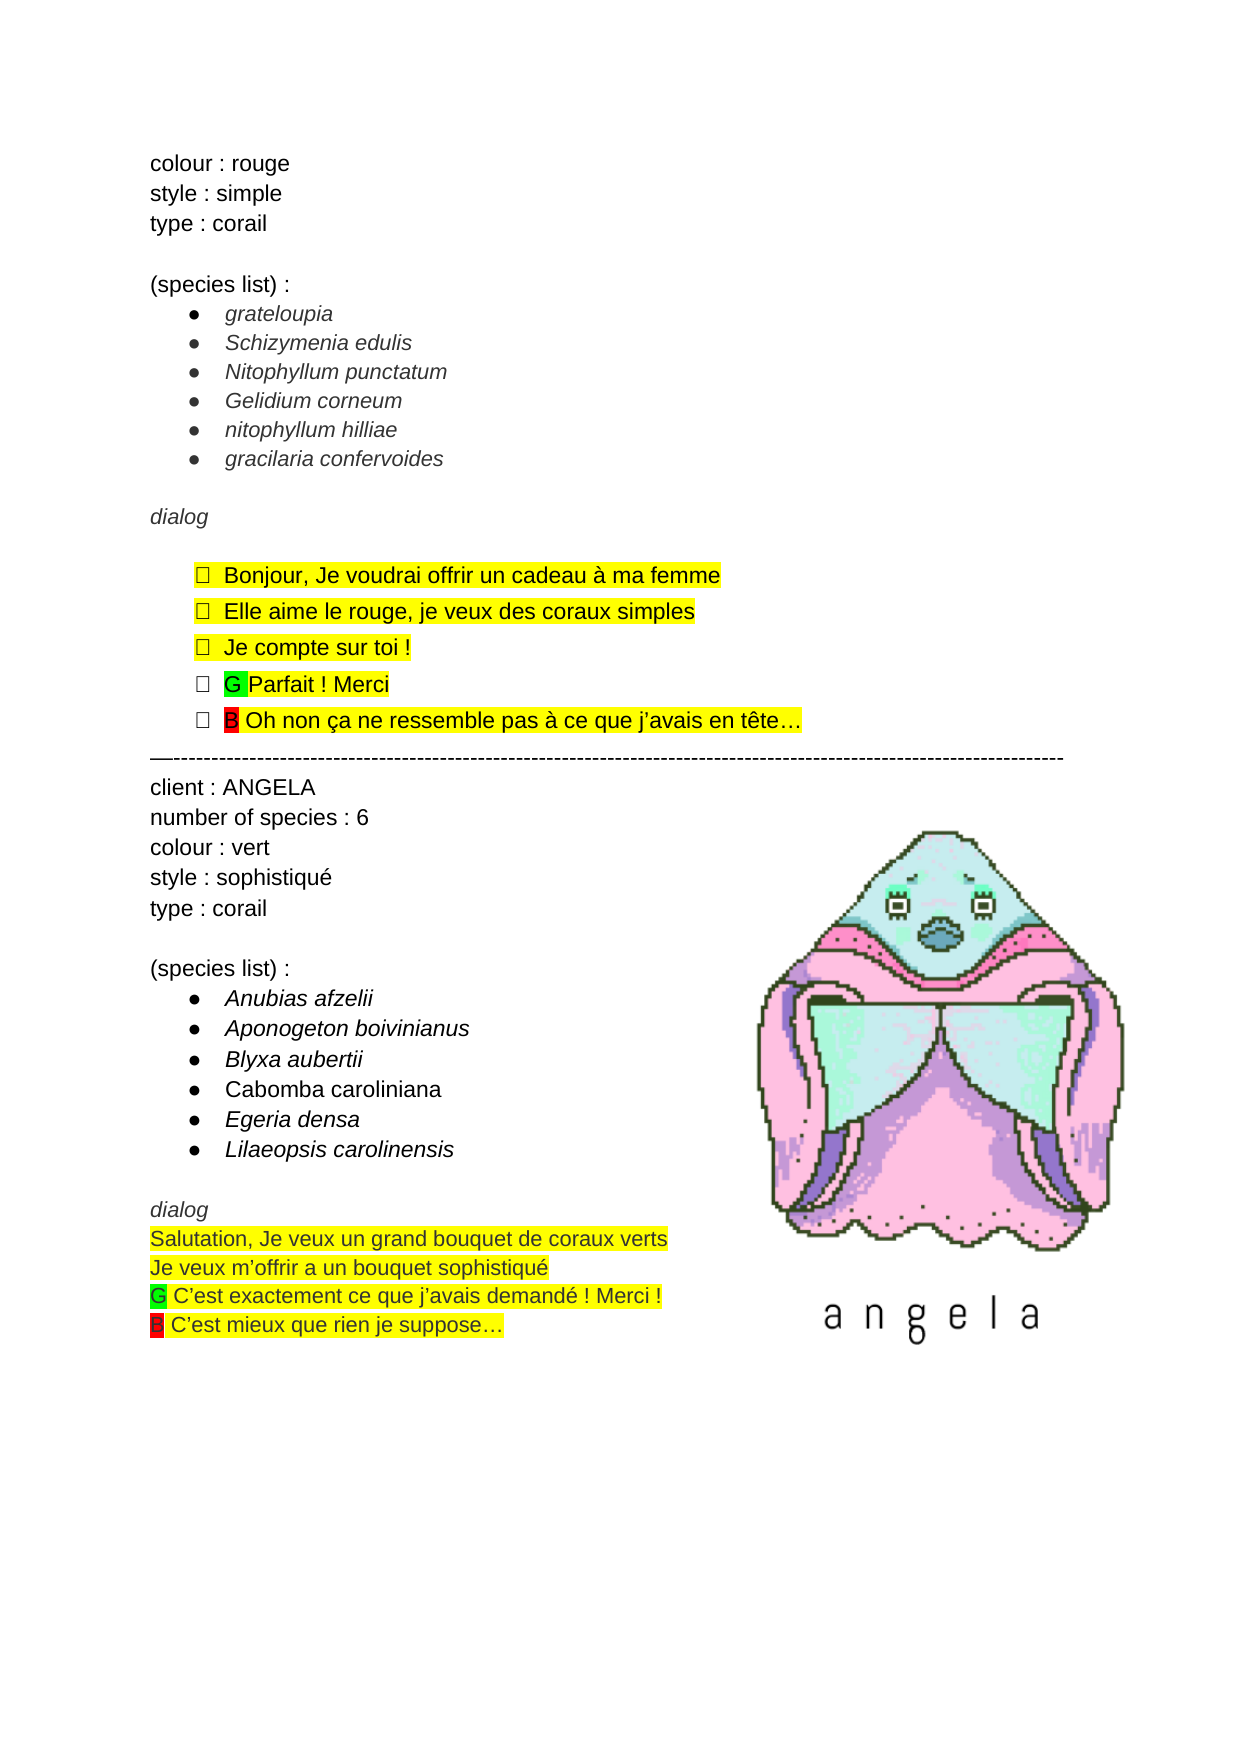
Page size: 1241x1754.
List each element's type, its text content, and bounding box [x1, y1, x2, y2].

list Schizymenia edulis [187, 330, 1090, 355]
list Je compte sur toi ! [194, 634, 1090, 661]
list grateloupia [187, 301, 1090, 326]
text colour : vert [150, 834, 1090, 860]
list G Parfait ! Merci [194, 671, 1090, 697]
list Cabomba caroliniana [187, 1076, 1090, 1102]
text colour : rouge [150, 150, 1090, 176]
text —--------------------------------------------------------------------------------------------------------------------- [150, 743, 1090, 770]
list Egeria densa [187, 1106, 1090, 1132]
list Aponogeton boivinianus [187, 1015, 1090, 1042]
list Bonjour, Je voudrai offrir un cadeau à ma femme [194, 562, 1090, 588]
text style : sophistiqué [150, 864, 1090, 891]
list Anubias afzelii [187, 985, 1090, 1011]
text client : ANGELA [150, 774, 1090, 800]
text (species list) : [150, 271, 1090, 297]
list Lilaeopsis carolinensis [187, 1136, 1090, 1162]
list nitophyllum hilliae [187, 417, 1090, 442]
text number of species : 6 [150, 804, 1090, 830]
list Nitophyllum punctatum [187, 359, 1090, 384]
text type : corail [150, 210, 1090, 237]
text Je veux m’offrir a un bouquet sophistiqué [150, 1254, 1090, 1280]
text B C’est mieux que rien je suppose… [150, 1312, 1090, 1338]
list Blyxa aubertii [187, 1046, 1090, 1072]
list B Oh non ça ne ressemble pas à ce que j’avais en tête… [194, 707, 1090, 733]
text G C’est exactement ce que j’avais demandé ! Merci ! [150, 1283, 1090, 1309]
list Gelidium corneum [187, 388, 1090, 413]
list Elle aime le rouge, je veux des coraux simples [194, 598, 1090, 624]
text (species list) : [150, 955, 1090, 981]
text dialog [150, 1197, 1090, 1222]
text Salutation, Je veux un grand bouquet de coraux verts [150, 1226, 1090, 1251]
list gracilaria confervoides [187, 446, 1090, 471]
text dialog [150, 504, 1090, 529]
text type : corail [150, 894, 1090, 921]
text style : simple [150, 180, 1090, 207]
